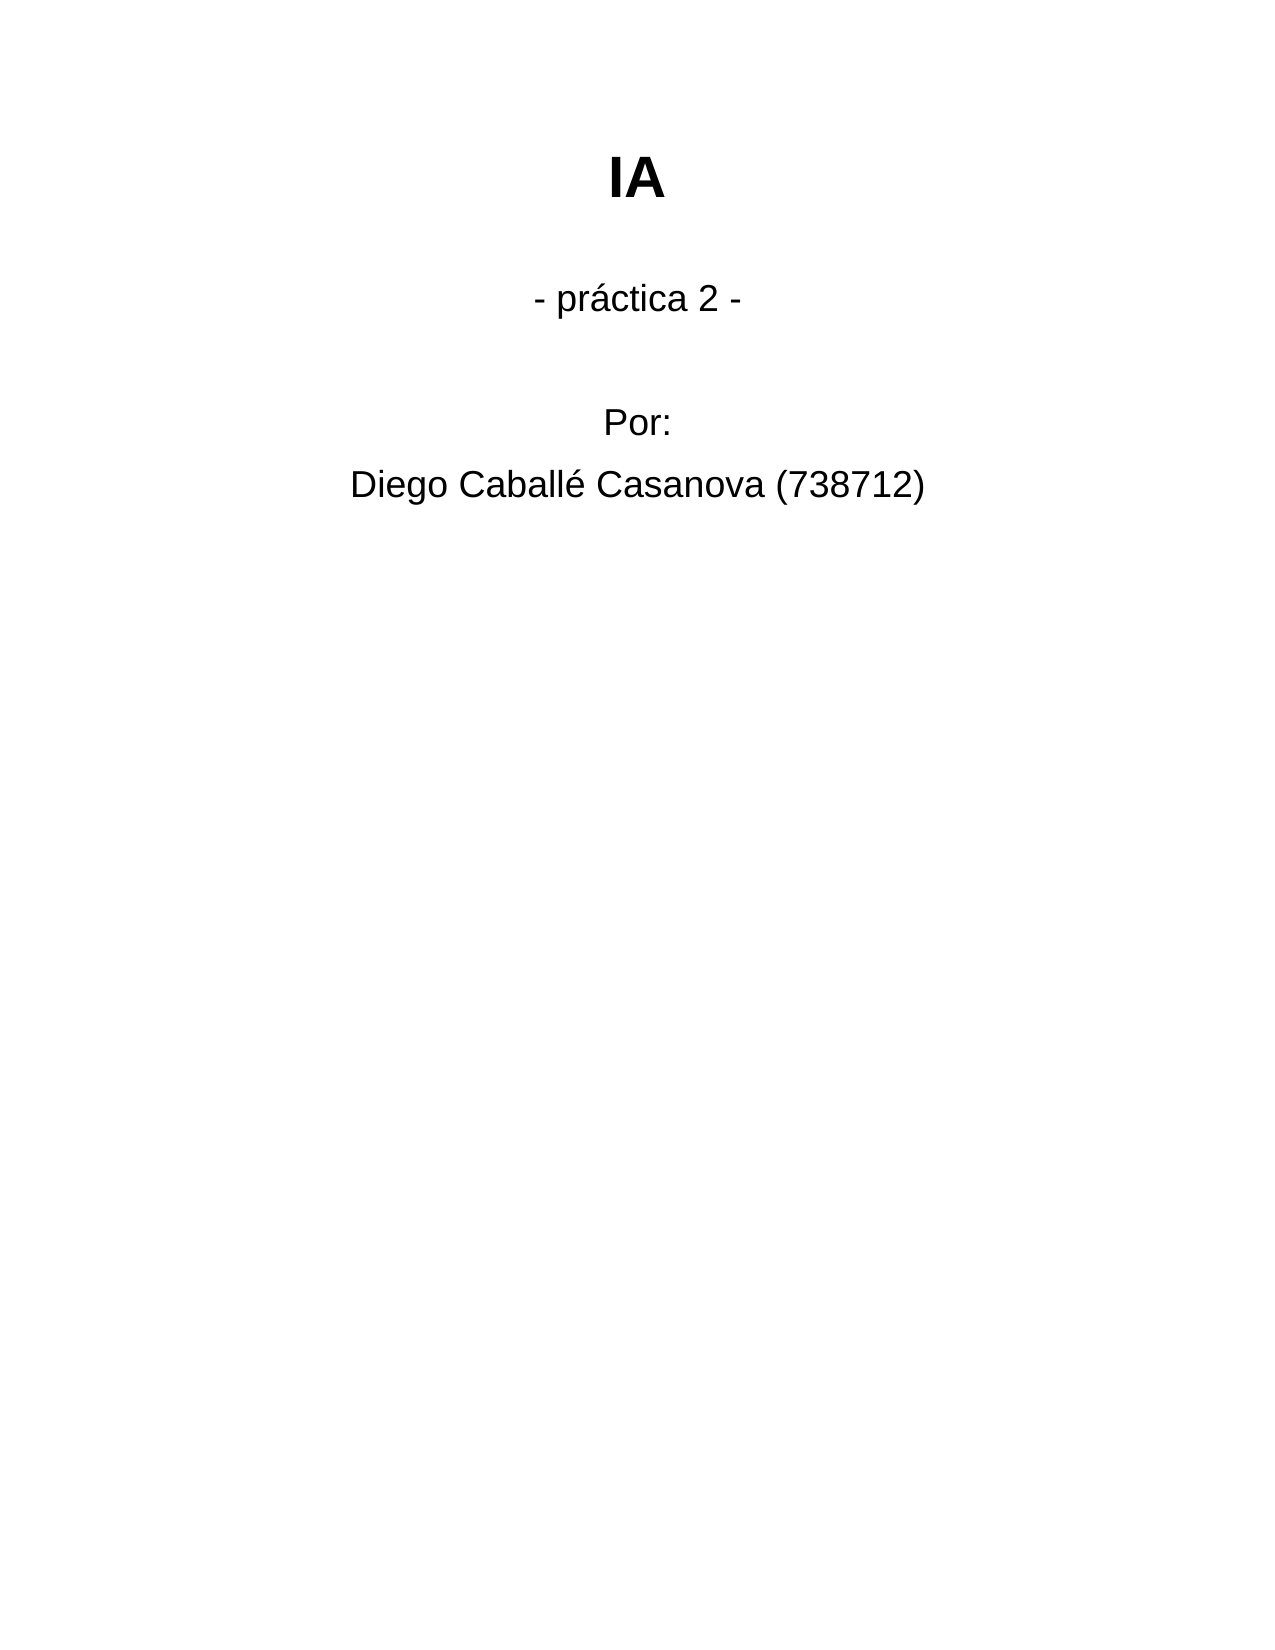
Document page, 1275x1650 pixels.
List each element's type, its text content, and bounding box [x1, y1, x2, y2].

subtitle - práctica 2 - [118, 277, 1157, 320]
title IA [118, 143, 1157, 210]
subtitle Diego Caballé Casanova (738712) [118, 462, 1157, 505]
subtitle Por: [118, 400, 1157, 443]
